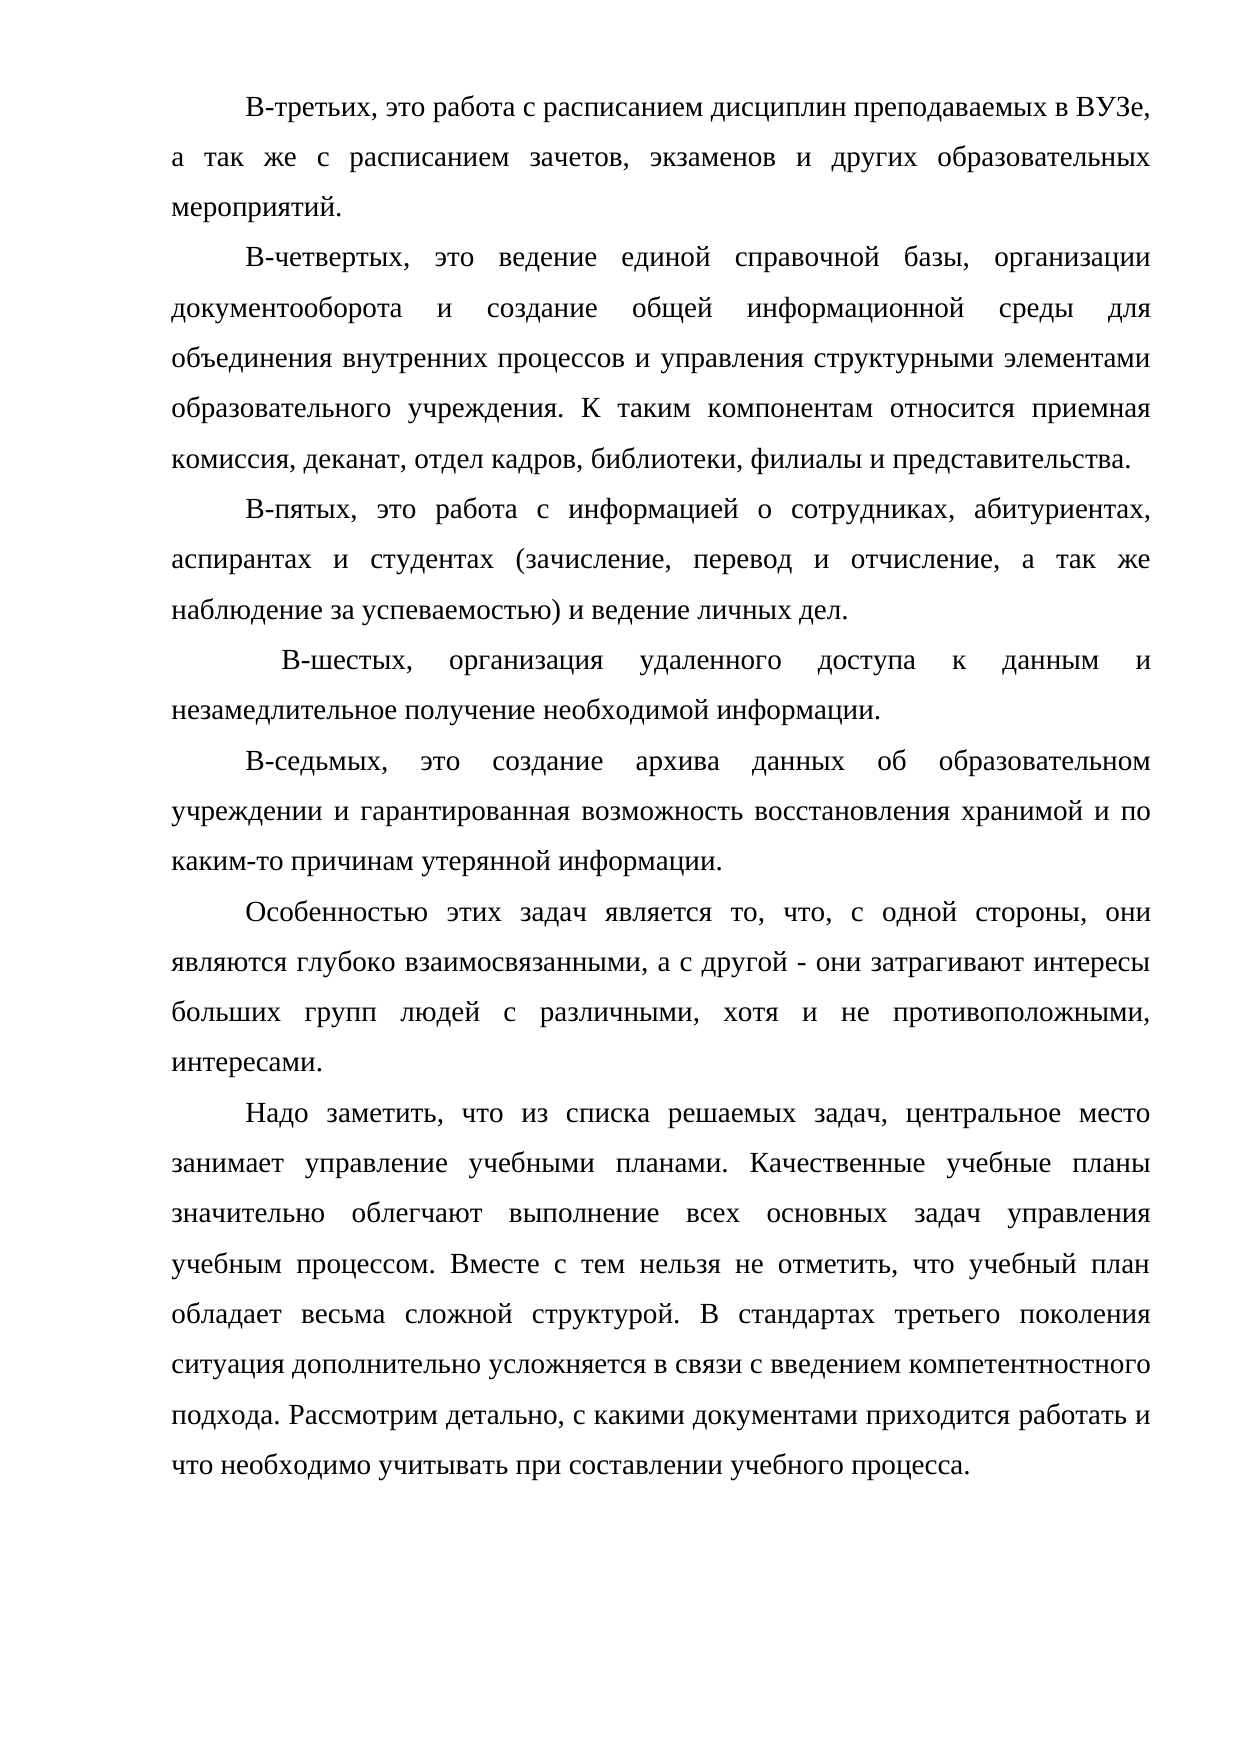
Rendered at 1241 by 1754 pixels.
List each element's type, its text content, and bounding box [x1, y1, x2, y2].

text В-четвертых, это ведение единой справочной базы, организации документооборота и создание общей информационной среды для объединения внутренних процессов и управления структурными элементами образовательного учреждения. К таким компонентам относится приемная комиссия, деканат, отдел кадров, библиотеки, филиалы и представительства. [171, 239, 1152, 474]
text В-шестых, организация удаленного доступа к данным и незамедлительное получение необходимой информации. [171, 642, 1152, 726]
text В-седьмых, это создание архива данных об образовательном учреждении и гарантированная возможность восстановления хранимой и по каким-то причинам утерянной информации. [171, 743, 1152, 877]
text Надо заметить, что из списка решаемых задач, центральное место занимает управление учебными планами. Качественные учебные планы значительно облегчают выполнение всех основных задач управления учебным процессом. Вместе с тем нельзя не отметить, что учебный план обладает весьма сложной структурой. В стандартах третьего поколения ситуация дополнительно усложняется в связи с введением компетентностного подхода. Рассмотрим детально, с какими документами приходится работать и что необходимо учитывать при составлении учебного процесса. [171, 1095, 1152, 1481]
text Особенностью этих задач является то, что, с одной стороны, они являются глубоко взаимосвязанными, а с другой - они затрагивают интересы больших групп людей с различными, хотя и не противоположными, интересами. [171, 894, 1152, 1078]
text В-пятых, это работа с информацией о сотрудниках, абитуриентах, аспирантах и студентах (зачисление, перевод и отчисление, а так же наблюдение за успеваемостью) и ведение личных дел. [171, 491, 1152, 625]
text В-третьих, это работа с расписанием дисциплин преподаваемых в ВУЗе, а так же с расписанием зачетов, экзаменов и других образовательных мероприятий. [171, 89, 1152, 223]
